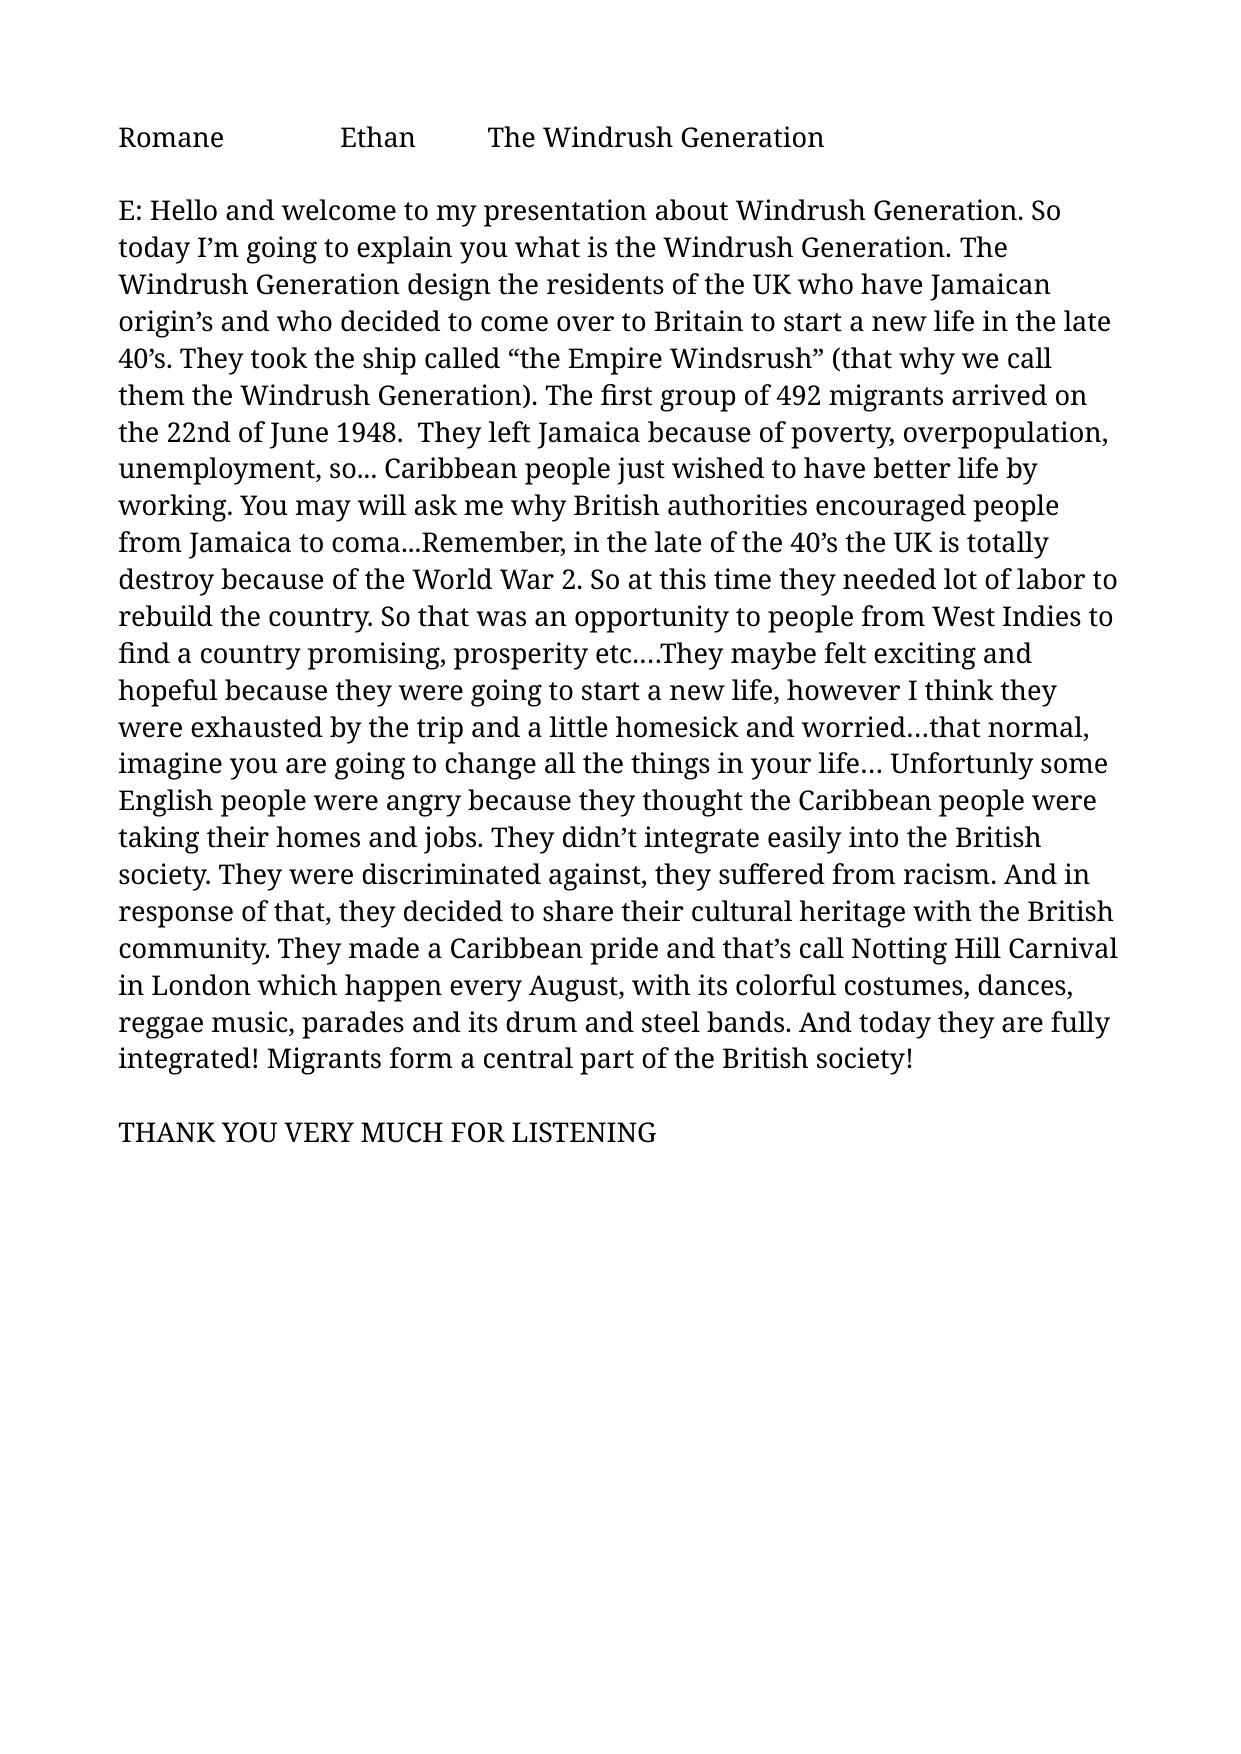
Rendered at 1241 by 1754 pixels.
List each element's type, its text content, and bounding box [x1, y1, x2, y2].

text THANK YOU VERY MUCH FOR LISTENING [118, 1114, 1122, 1151]
text Romane Ethan The Windrush Generation [118, 118, 1122, 155]
text E: Hello and welcome to my presentation about Windrush Generation. So today I’m going to explain you what is the Windrush Generation. The Windrush Generation design the residents of the UK who have Jamaican origin’s and who decided to come over to Britain to start a new life in the late 40’s. They took the ship called “the Empire Windsrush” (that why we call them the Windrush Generation). The first group of 492 migrants arrived on the 22nd of June 1948. They left Jamaica because of poverty, overpopulation, unemployment, so... Caribbean people just wished to have better life by working. You may will ask me why British authorities encouraged people from Jamaica to coma...Remember, in the late of the 40’s the UK is totally destroy because of the World War 2. So at this time they needed lot of labor to rebuild the country. So that was an opportunity to people from West Indies to find a country promising, prosperity etc.…They maybe felt exciting and hopeful because they were going to start a new life, however I think they were exhausted by the trip and a little homesick and worried…that normal, imagine you are going to change all the things in your life… Unfortunly some English people were angry because they thought the Caribbean people were taking their homes and jobs. They didn’t integrate easily into the British society. They were discriminated against, they suffered from racism. And in response of that, they decided to share their cultural heritage with the British community. They made a Caribbean pride and that’s call Notting Hill Carnival in London which happen every August, with its colorful costumes, dances, reggae music, parades and its drum and steel bands. And today they are fully integrated! Migrants form a central part of the British society! [118, 192, 1122, 1077]
